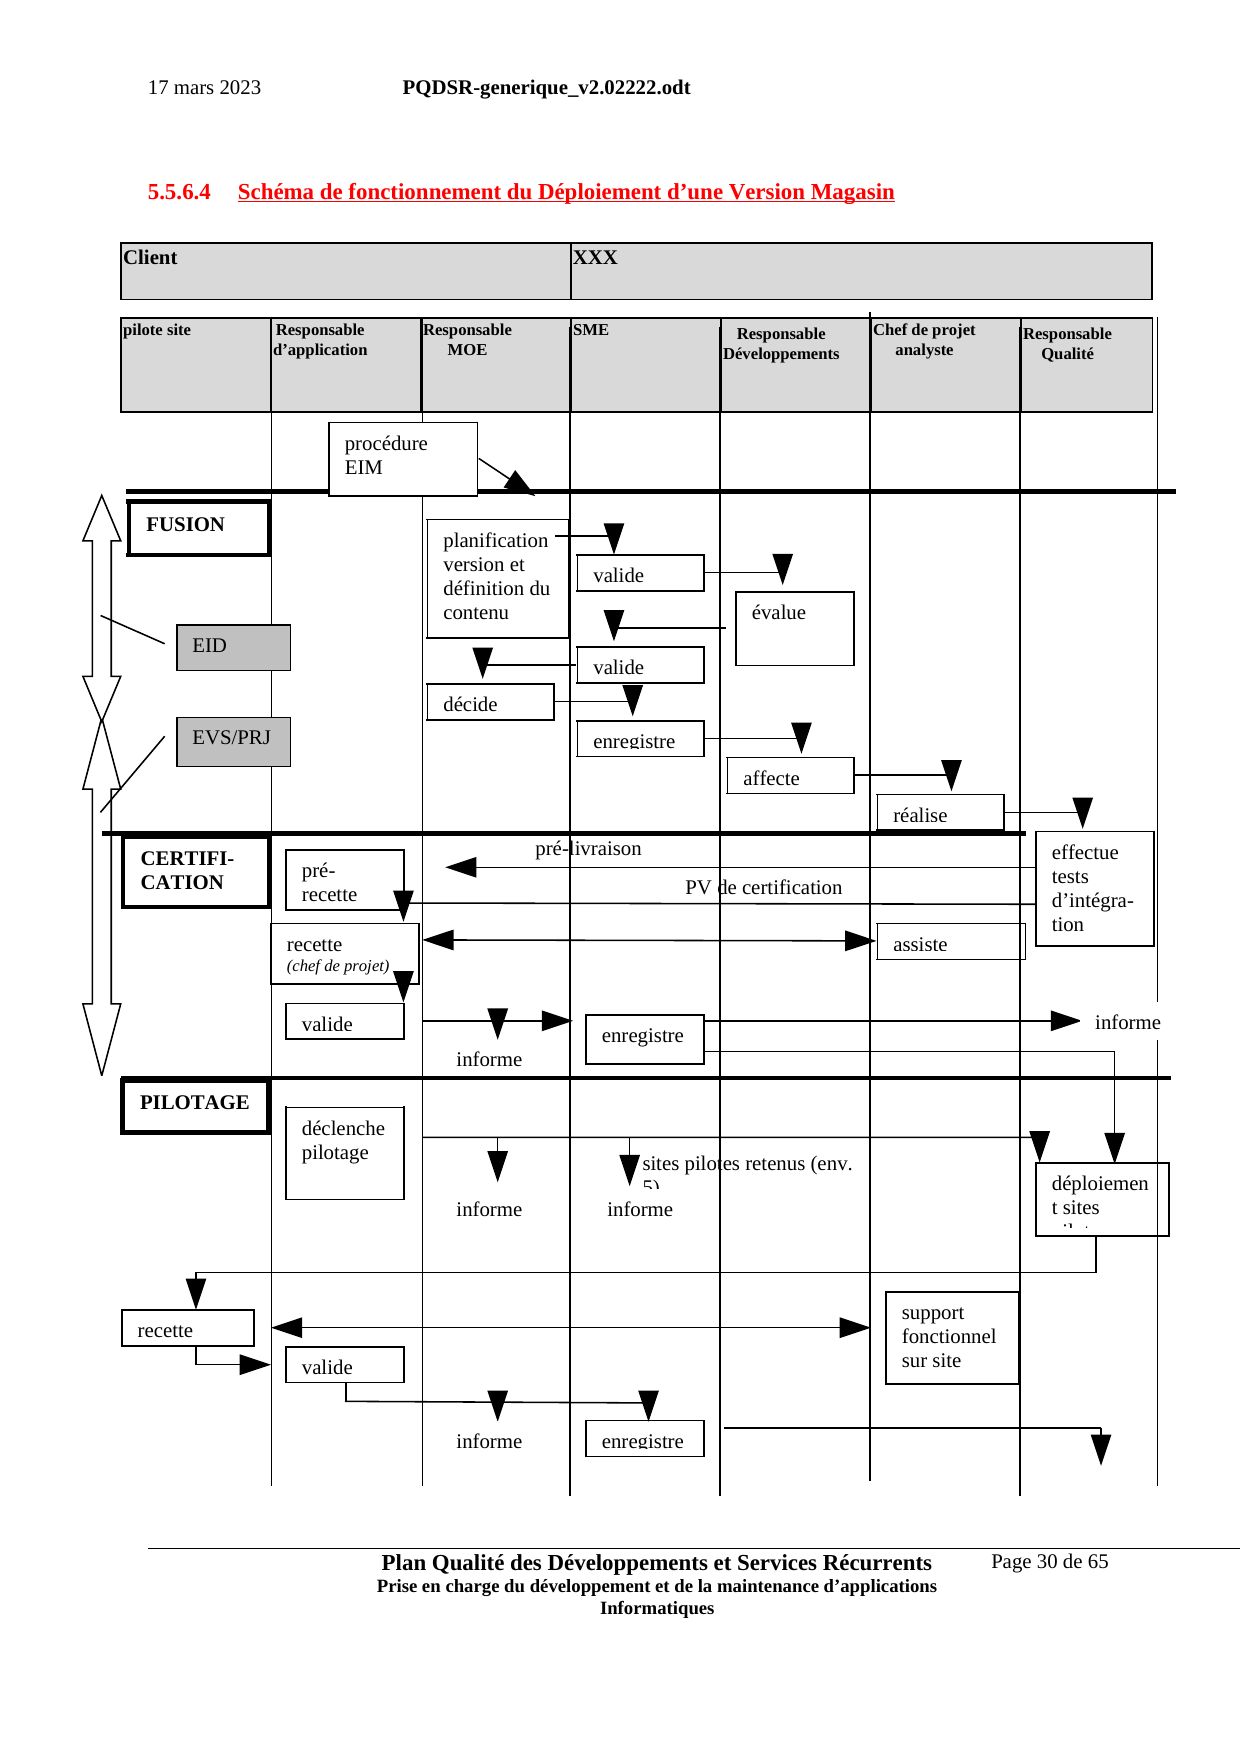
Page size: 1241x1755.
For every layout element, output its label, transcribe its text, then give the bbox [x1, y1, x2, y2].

text informe [456, 1429, 539, 1452]
text sites pilotes retenus (env. 5) [721, 1151, 869, 1192]
text recette [287, 932, 403, 956]
text FUSION [146, 511, 252, 536]
text déclenche pilotage [302, 1116, 388, 1164]
text valide [593, 563, 688, 583]
text recette [137, 1318, 238, 1338]
text assiste [893, 932, 1010, 951]
text pré-livraison [535, 836, 569, 860]
text planification version et définition du contenu [443, 528, 553, 624]
text valide [593, 655, 688, 675]
text sites pilotes retenus (env. 5) [642, 1151, 719, 1192]
text pré-livraison [571, 836, 655, 860]
text affecte [743, 766, 838, 785]
text PV de certification [871, 875, 899, 899]
text déploiement sites pilotes [1052, 1171, 1153, 1228]
text informe [607, 1197, 690, 1219]
text évalue [752, 600, 838, 624]
text enregistre [593, 729, 688, 748]
text PILOTAGE [140, 1090, 251, 1114]
text support fonctionnel sur site [902, 1300, 1003, 1372]
text (chef de projet) [287, 956, 403, 975]
text PV de certification [721, 875, 869, 899]
text effectue tests d’intégra-tion [1052, 840, 1138, 936]
text valide [302, 1011, 388, 1031]
text valide [302, 1355, 388, 1374]
text CERTIFI-CATION [140, 846, 252, 894]
subtitle Schéma de fonctionnement du Déploiement d’une Version Magasin [148, 178, 1137, 204]
text pré-recette [302, 858, 388, 902]
text informe [1095, 1010, 1170, 1033]
text PV de certification [685, 875, 719, 899]
text décide [443, 692, 538, 712]
text réalise [893, 803, 988, 822]
text enregistre [602, 1023, 688, 1047]
text procédure EIM [344, 431, 461, 479]
text informe [456, 1197, 539, 1219]
text informe [456, 1047, 539, 1069]
text enregistre [602, 1429, 688, 1448]
